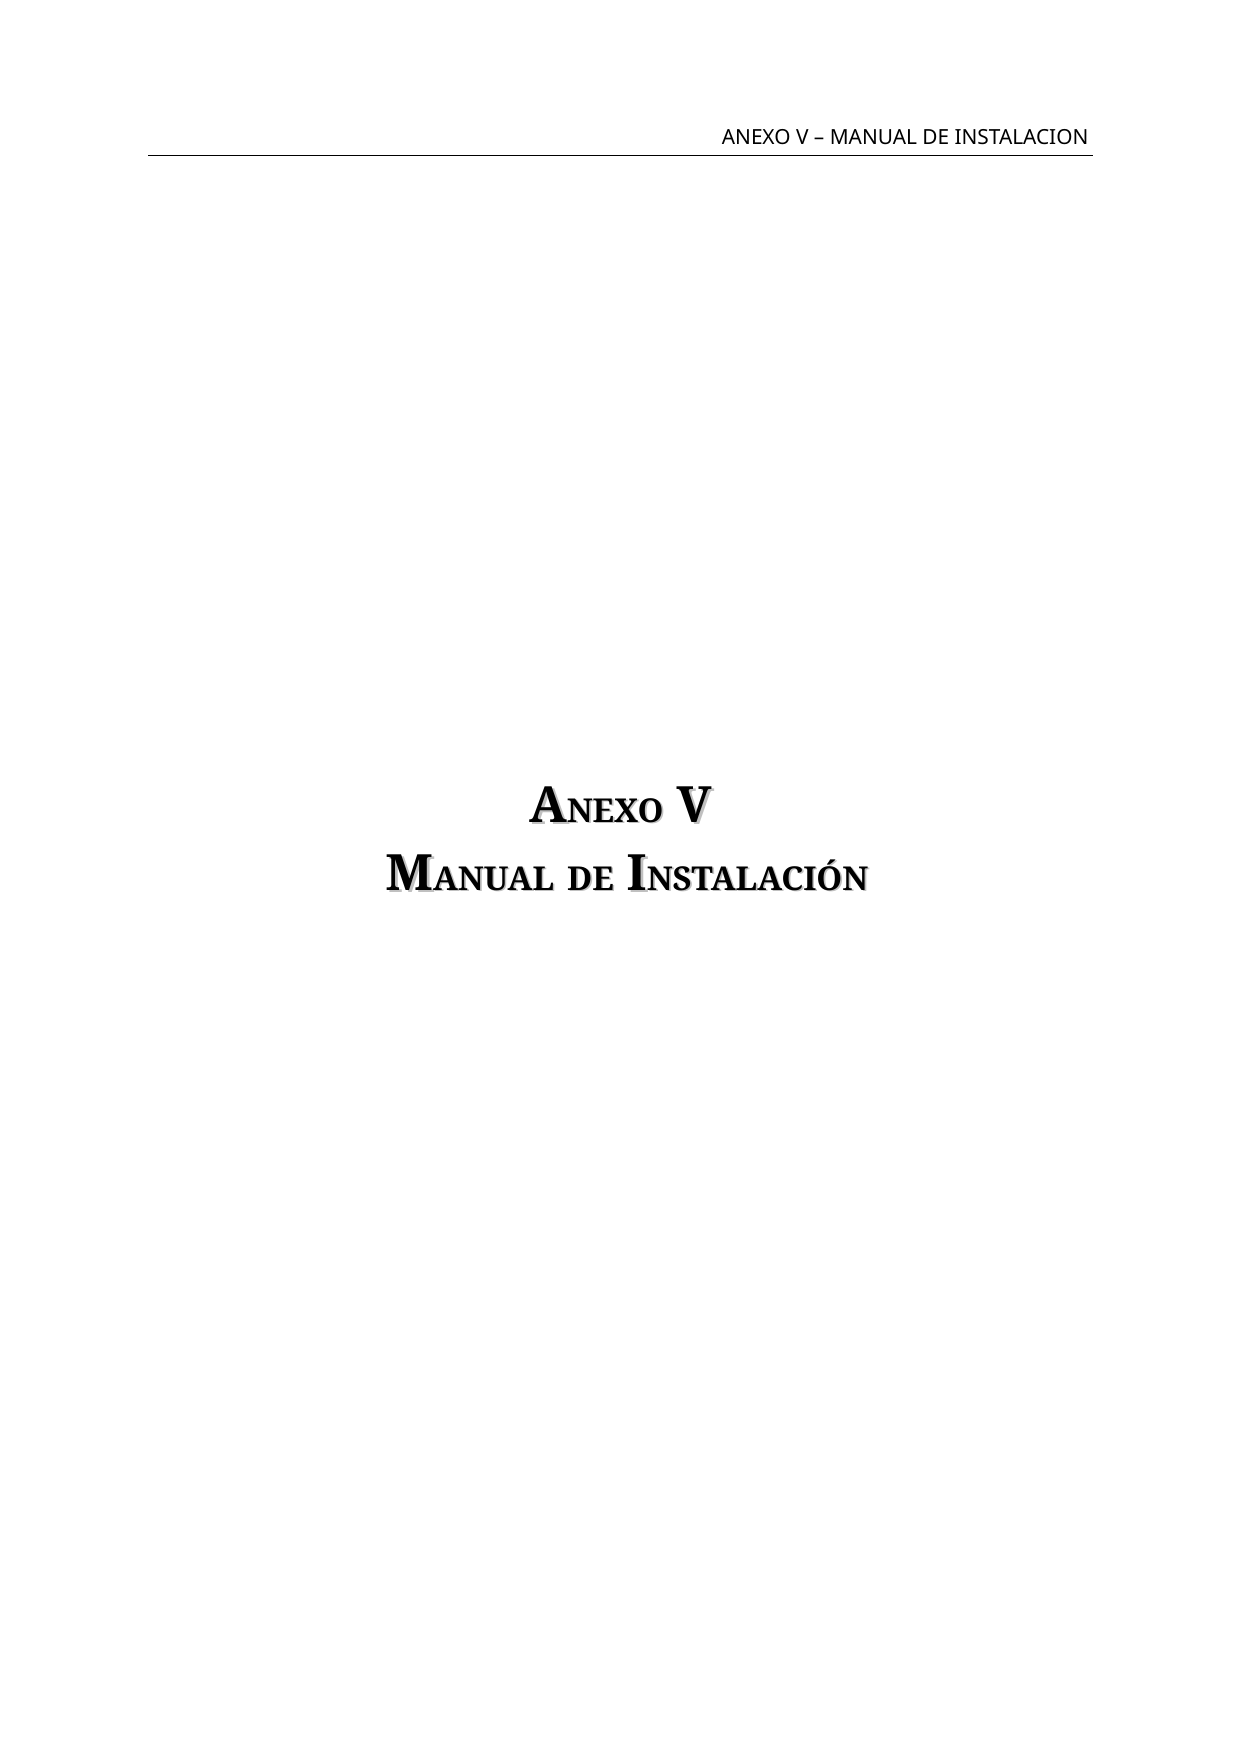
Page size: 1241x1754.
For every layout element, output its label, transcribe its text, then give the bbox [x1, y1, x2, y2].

subtitle Anexo V Manual de Instalación [148, 769, 1093, 905]
